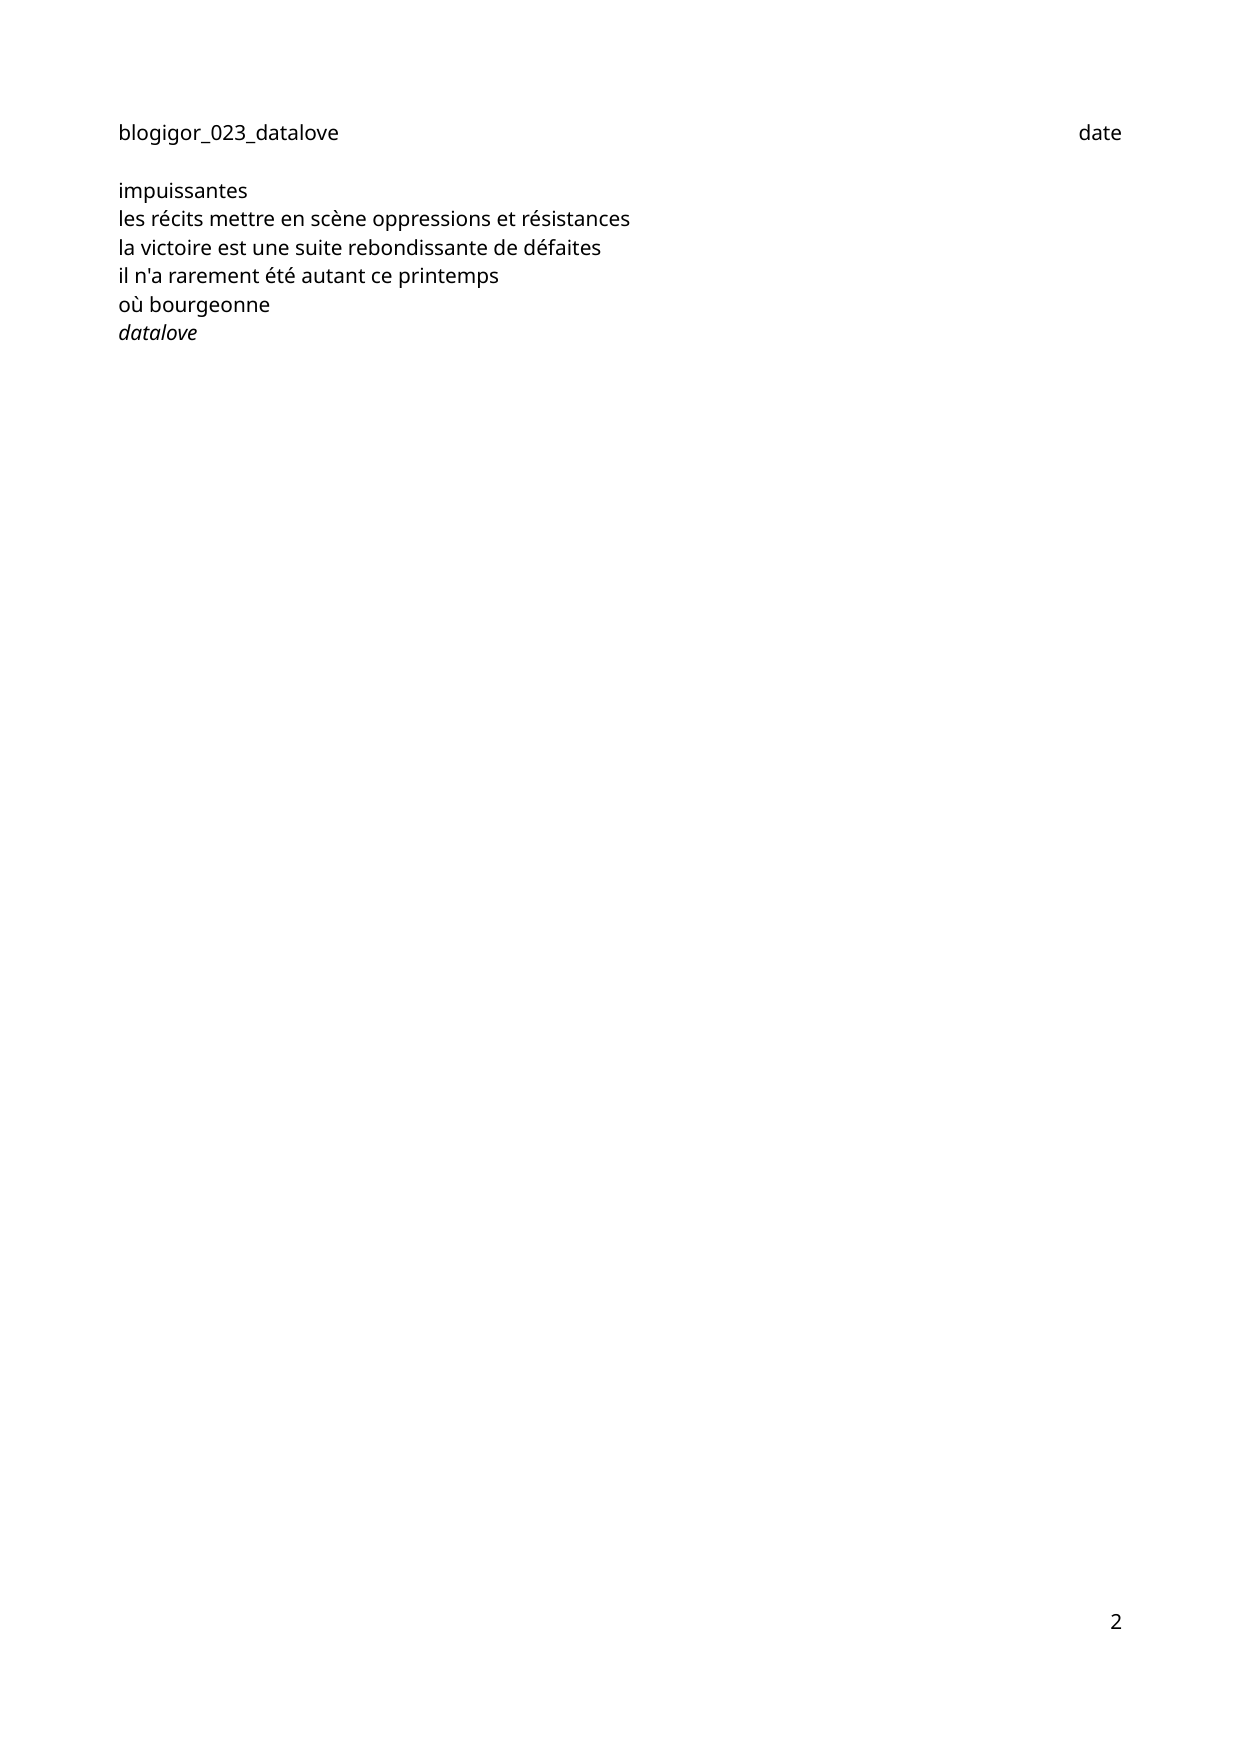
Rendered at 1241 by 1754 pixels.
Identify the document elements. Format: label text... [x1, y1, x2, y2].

text impuissantes les récits mettre en scène oppressions et résistances la victoire est une suite rebondissante de défaites il n'a rarement été autant ce printemps où bourgeonne datalove [118, 176, 1122, 347]
